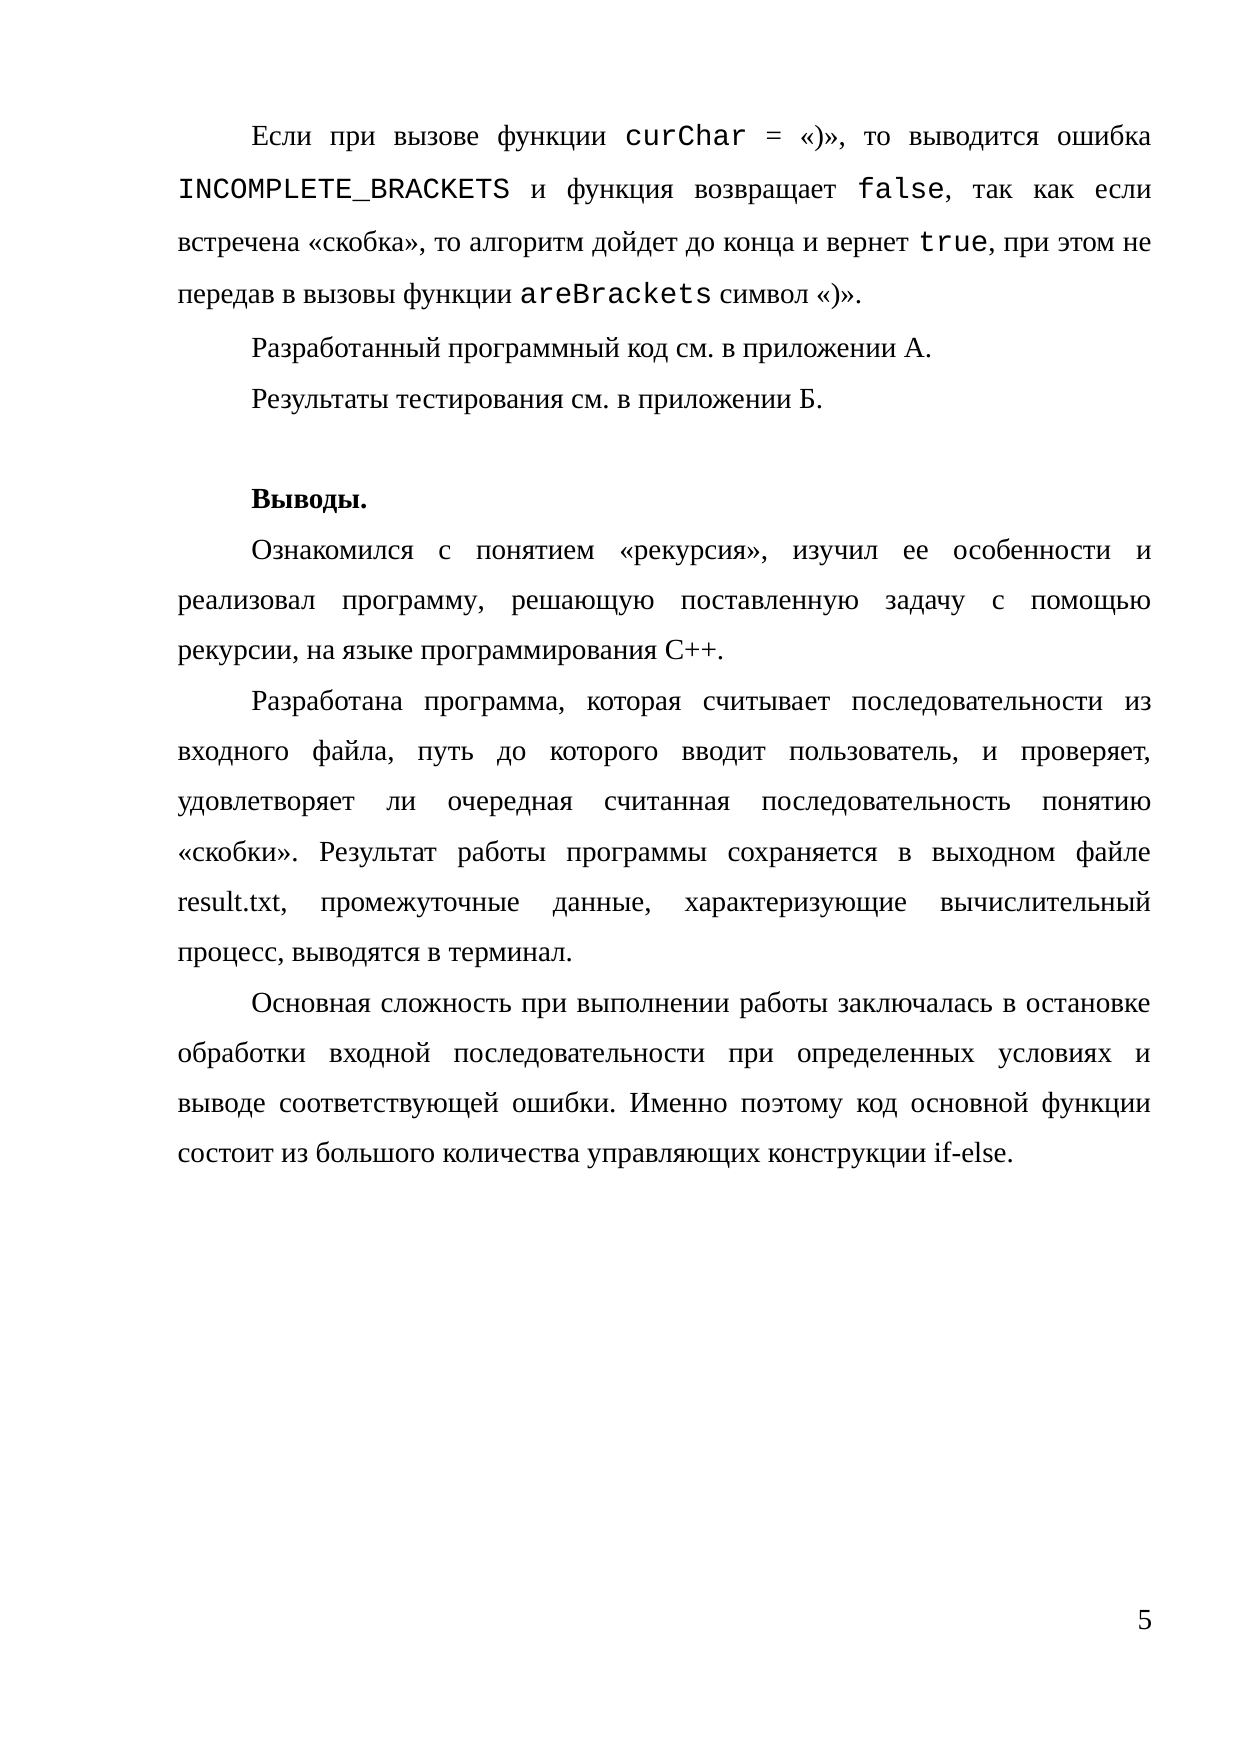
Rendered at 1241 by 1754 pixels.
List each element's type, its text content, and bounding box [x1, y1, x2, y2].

text Ознакомился с понятием «рекурсия», изучил ее особенности и реализовал программу, решающую поставленную задачу с помощью рекурсии, на языке программирования C++. [177, 532, 1152, 666]
text Если при вызове функции curChar = «)», то выводится ошибка INCOMPLETE_BRACKETS и функция возвращает false, так как если встречена «скобка», то алгоритм дойдет до конца и вернет true, при этом не передав в вызовы функции areBrackets символ «)». [177, 118, 1152, 313]
subtitle Выводы. [177, 482, 1152, 515]
text Основная сложность при выполнении работы заключалась в остановке обработки входной последовательности при определенных условиях и выводе соответствующей ошибки. Именно поэтому код основной функции состоит из большого количества управляющих конструкции if-else. [177, 985, 1152, 1169]
text Разработана программа, которая считывает последовательности из входного файла, путь до которого вводит пользователь, и проверяет, удовлетворяет ли очередная считанная последовательность понятию «скобки». Результат работы программы сохраняется в выходном файле result.txt, промежуточные данные, характеризующие вычислительный процесс, выводятся в терминал. [177, 683, 1152, 968]
text Результаты тестирования см. в приложении Б. [177, 381, 1152, 414]
text Разработанный программный код см. в приложении А. [177, 331, 1152, 364]
